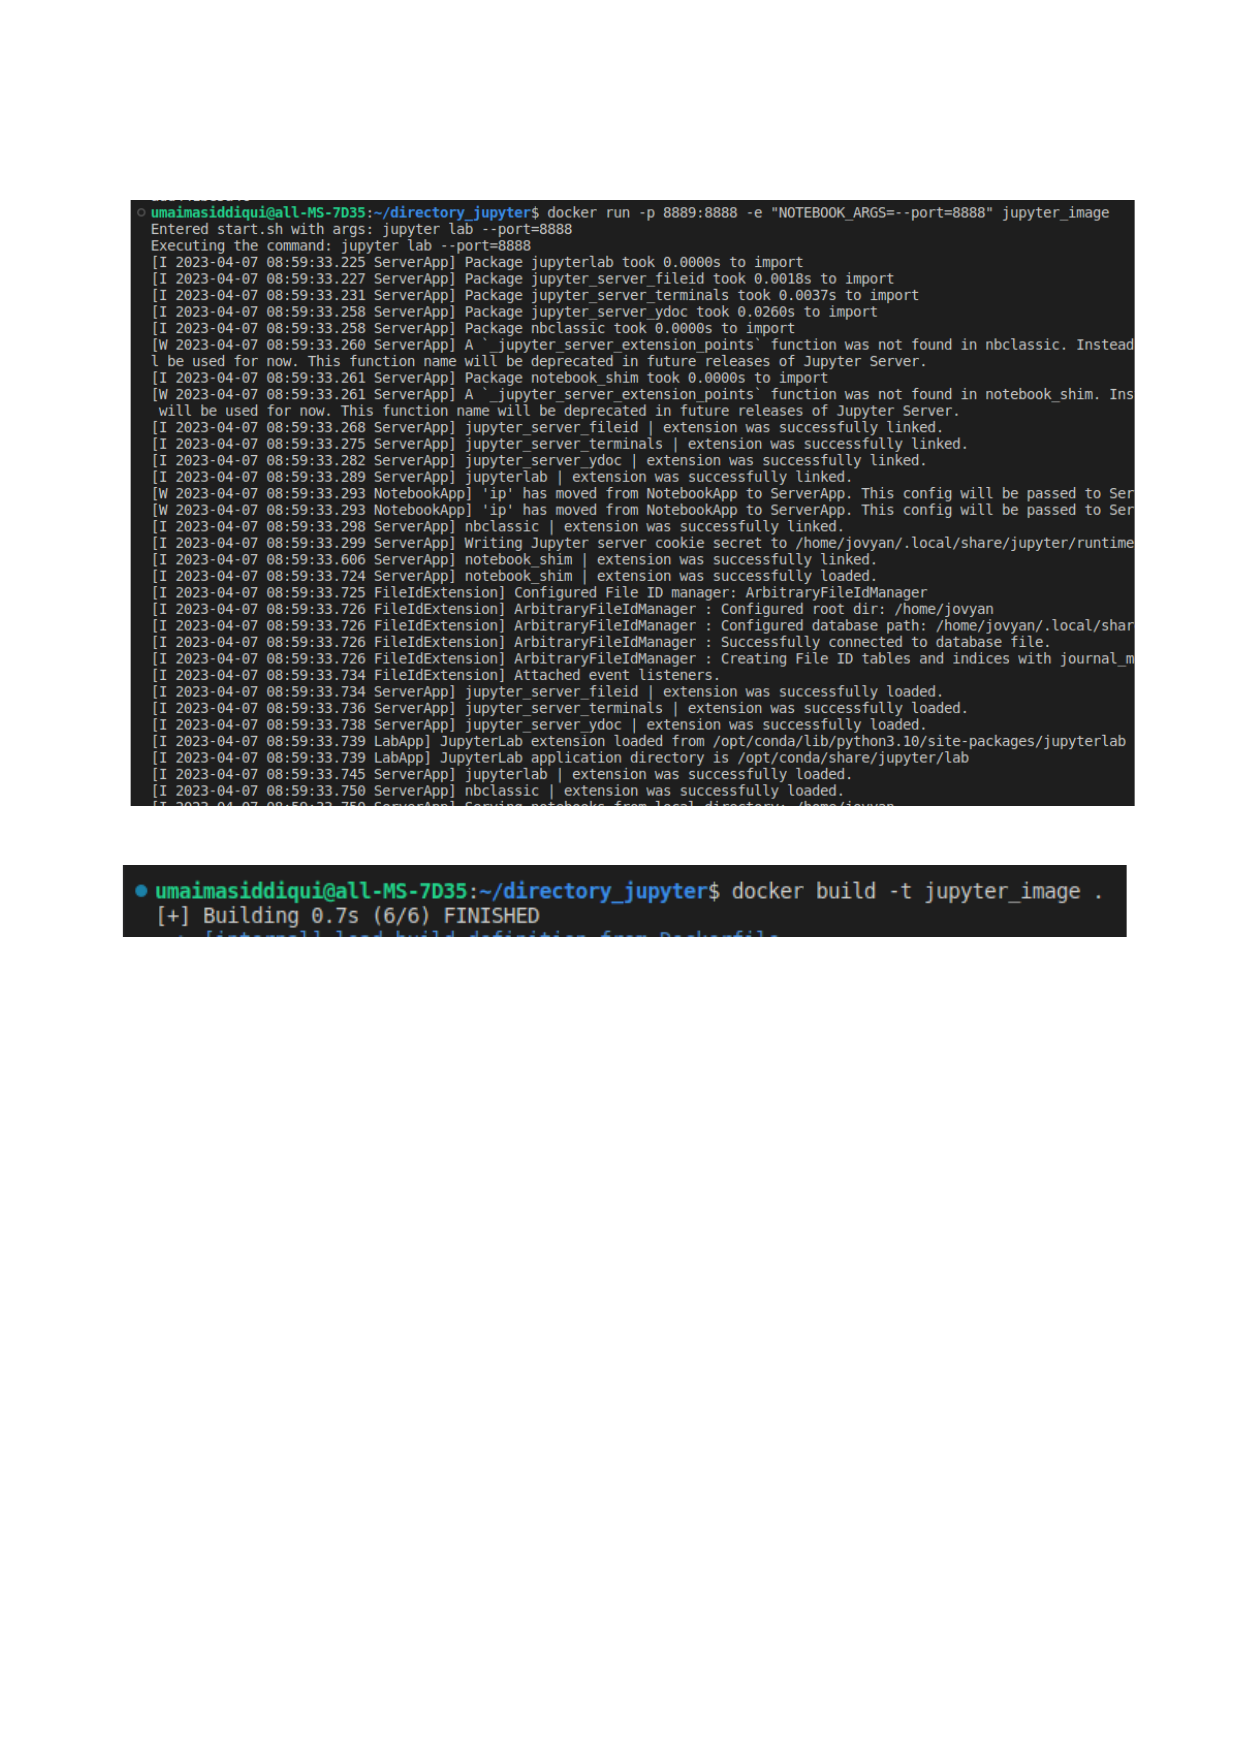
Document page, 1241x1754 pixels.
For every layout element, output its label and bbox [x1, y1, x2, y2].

picture [130, 200, 1135, 806]
picture [122, 865, 1127, 937]
